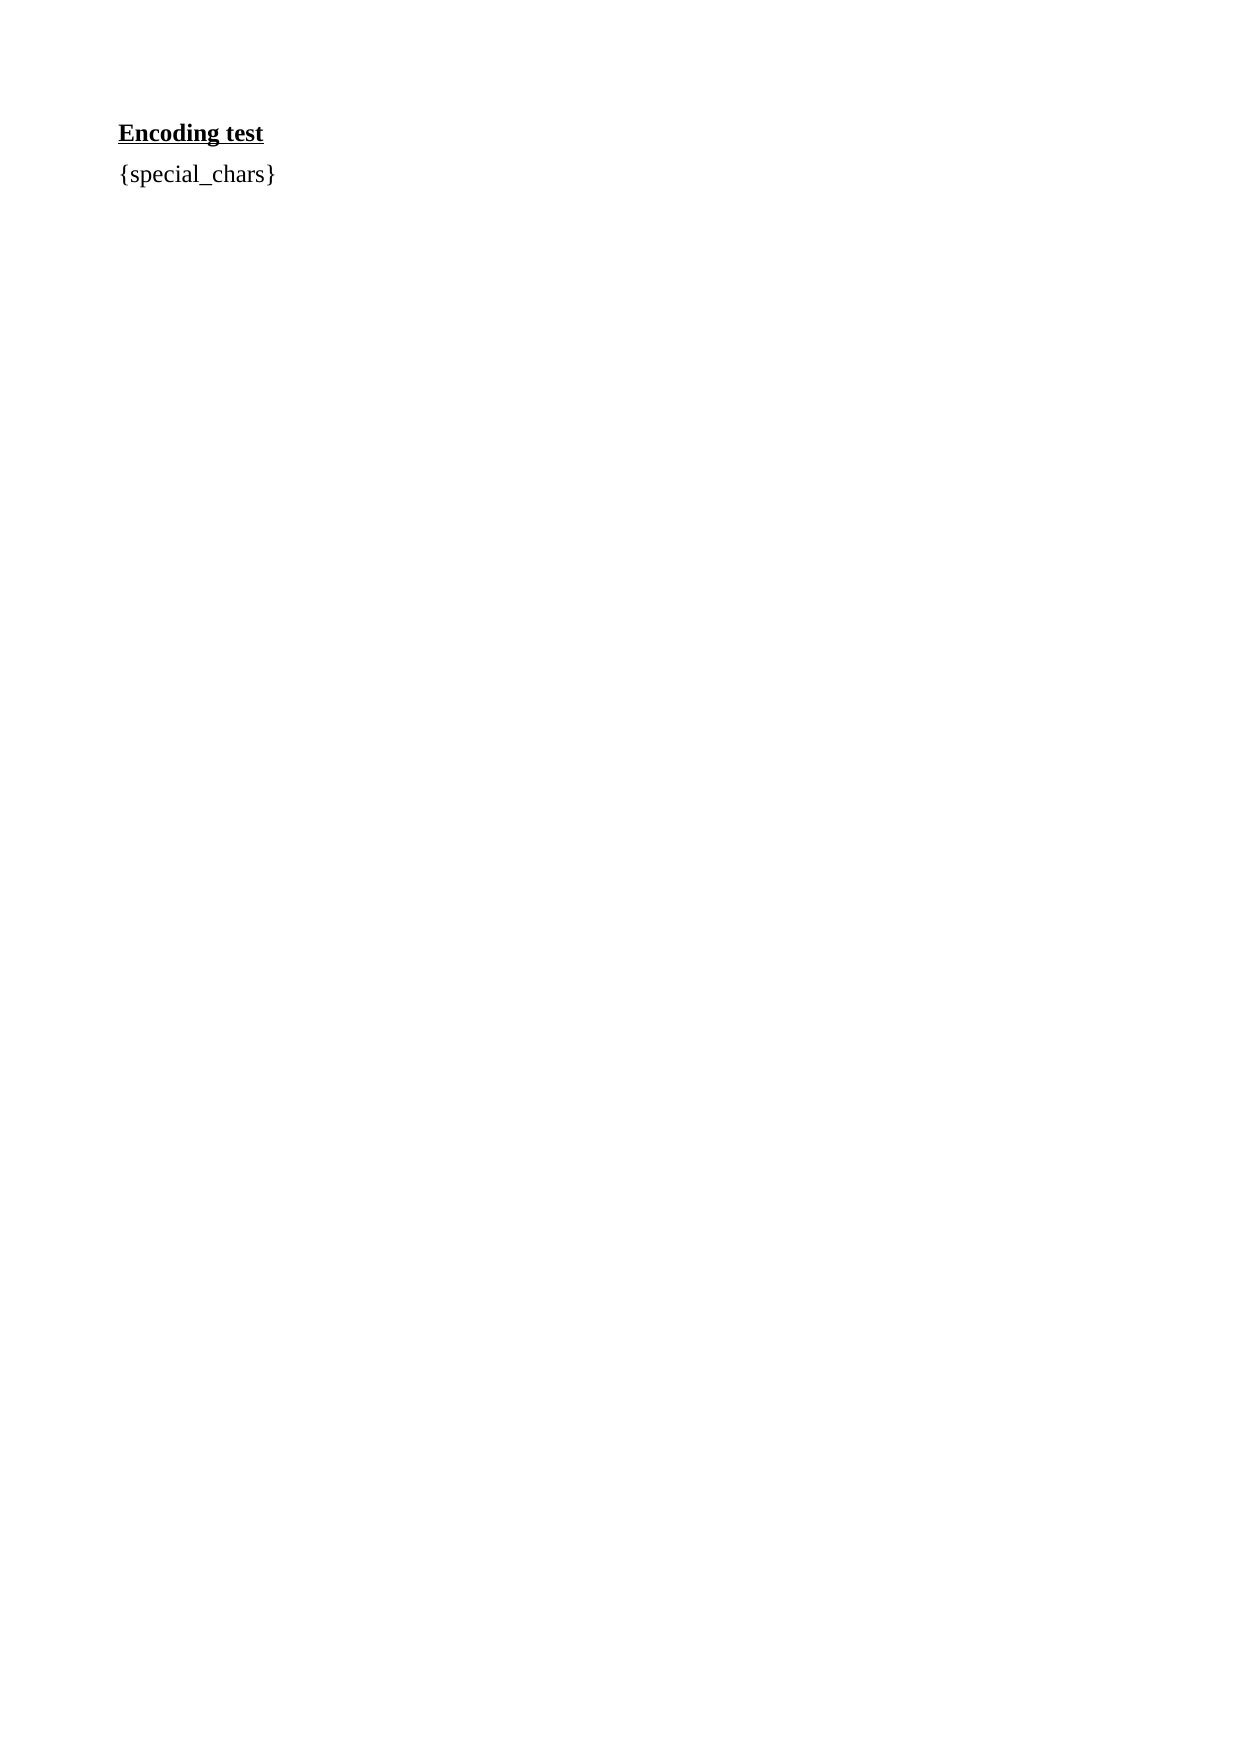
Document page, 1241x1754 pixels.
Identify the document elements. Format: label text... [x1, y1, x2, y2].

text Encoding test [118, 118, 1122, 147]
text {special_chars} [118, 159, 1122, 188]
